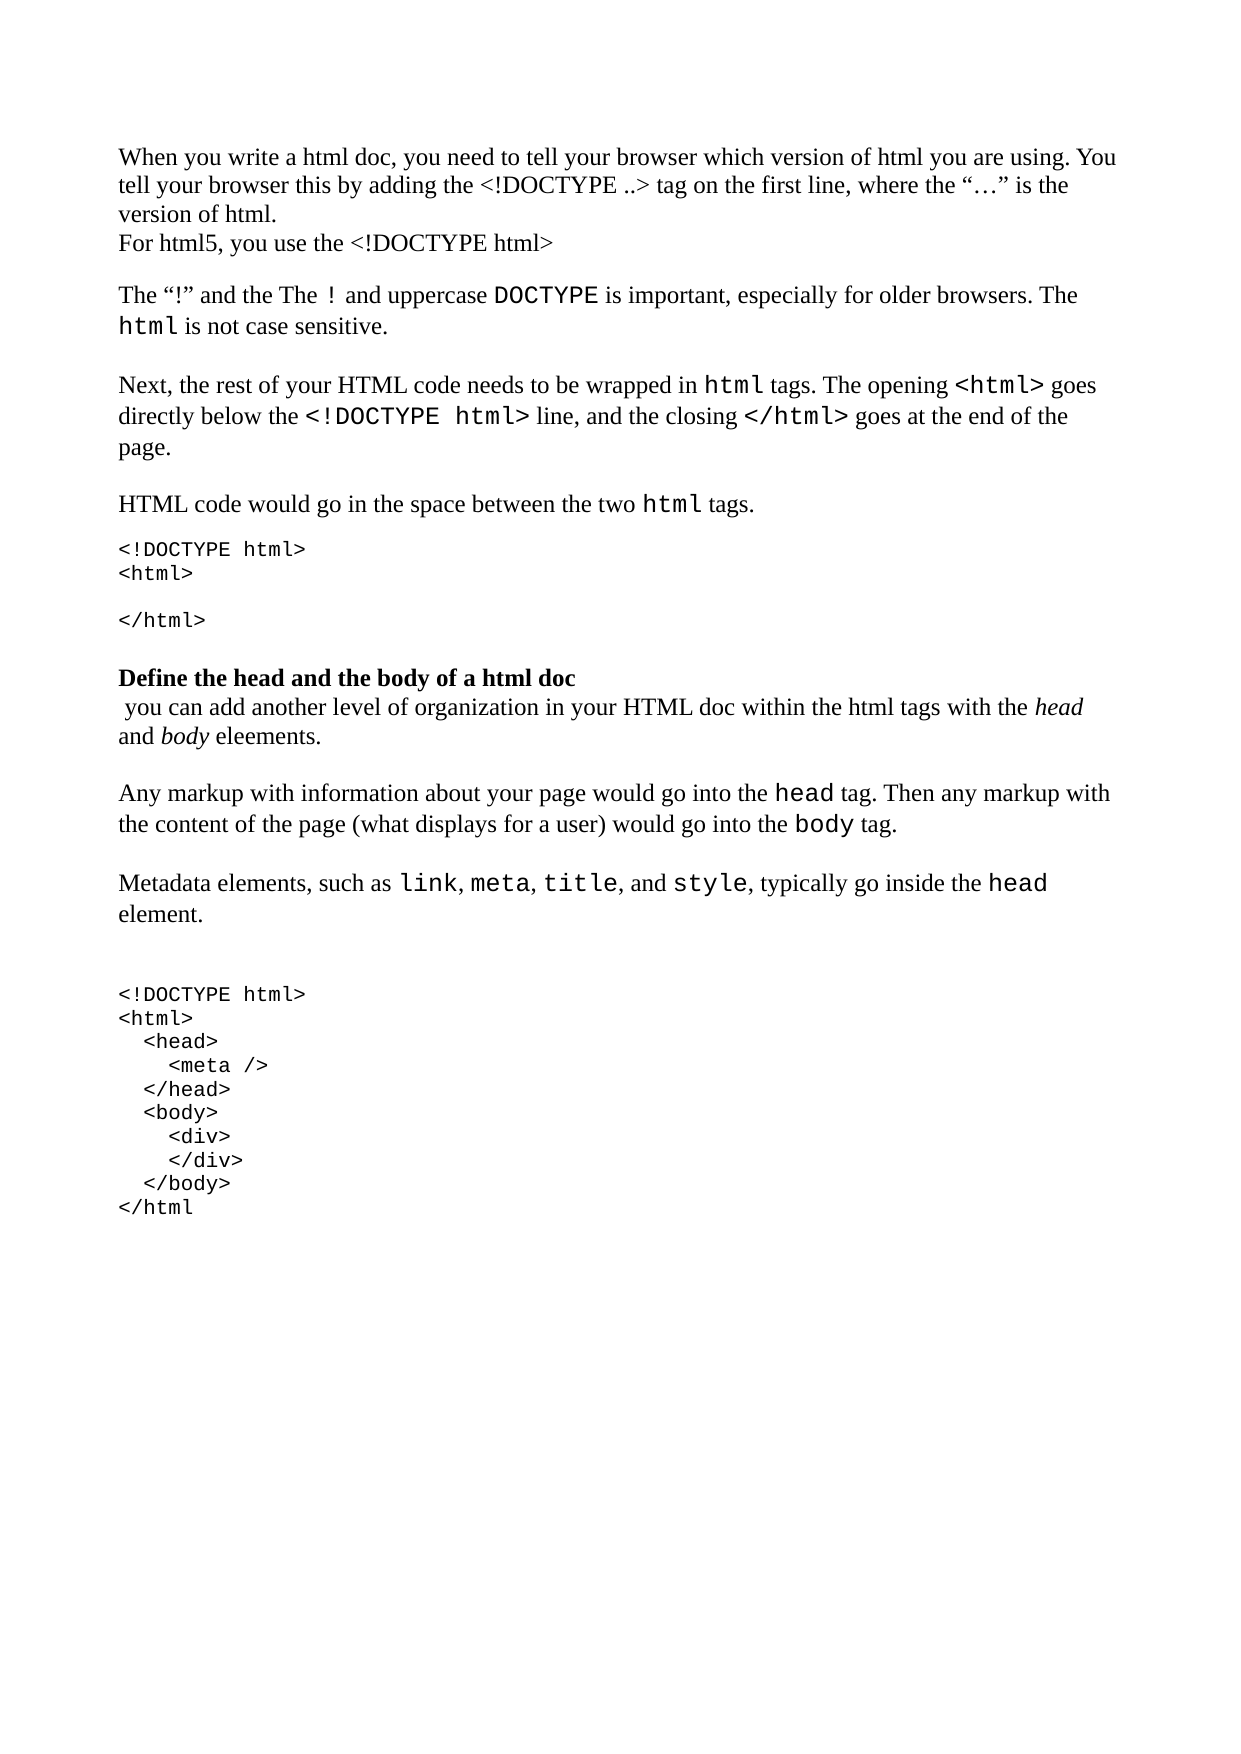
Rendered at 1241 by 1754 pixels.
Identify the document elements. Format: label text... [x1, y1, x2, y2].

text The “!” and the The ! and uppercase DOCTYPE is important, especially for older browsers. The html is not case sensitive. [118, 280, 1122, 342]
text For html5, you use the <!DOCTYPE html> [118, 228, 1122, 257]
text Any markup with information about your page would go into the head tag. Then any markup with the content of the page (what displays for a user) would go into the body tag. [118, 778, 1122, 839]
text <div> [118, 1126, 1122, 1149]
text Define the head and the body of a html doc [118, 663, 1122, 692]
text Next, the rest of your HTML code needs to be wrapped in html tags. The opening <html> goes directly below the <!DOCTYPE html> line, and the closing </html> goes at the end of the page. [118, 370, 1122, 461]
text <!DOCTYPE html> [118, 984, 1122, 1008]
text </head> [118, 1079, 1122, 1102]
text When you write a html doc, you need to tell your browser which version of html you are using. You tell your browser this by adding the <!DOCTYPE ..> tag on the first line, where the “…” is the version of html. [118, 142, 1122, 228]
text <html> [118, 563, 1122, 586]
text <!DOCTYPE html> [118, 539, 1122, 563]
text </div> [118, 1149, 1122, 1173]
text <head> [118, 1031, 1122, 1055]
text <meta /> [118, 1055, 1122, 1079]
text </body> [118, 1173, 1122, 1197]
text </html> [118, 610, 1122, 634]
text <html> [118, 1008, 1122, 1031]
text HTML code would go in the space between the two html tags. [118, 489, 1122, 520]
text Metadata elements, such as link, meta, title, and style, typically go inside the head element. [118, 868, 1122, 927]
text </html [118, 1197, 1122, 1221]
text you can add another level of organization in your HTML doc within the html tags with the head and body eleements. [118, 692, 1122, 749]
text <body> [118, 1102, 1122, 1126]
